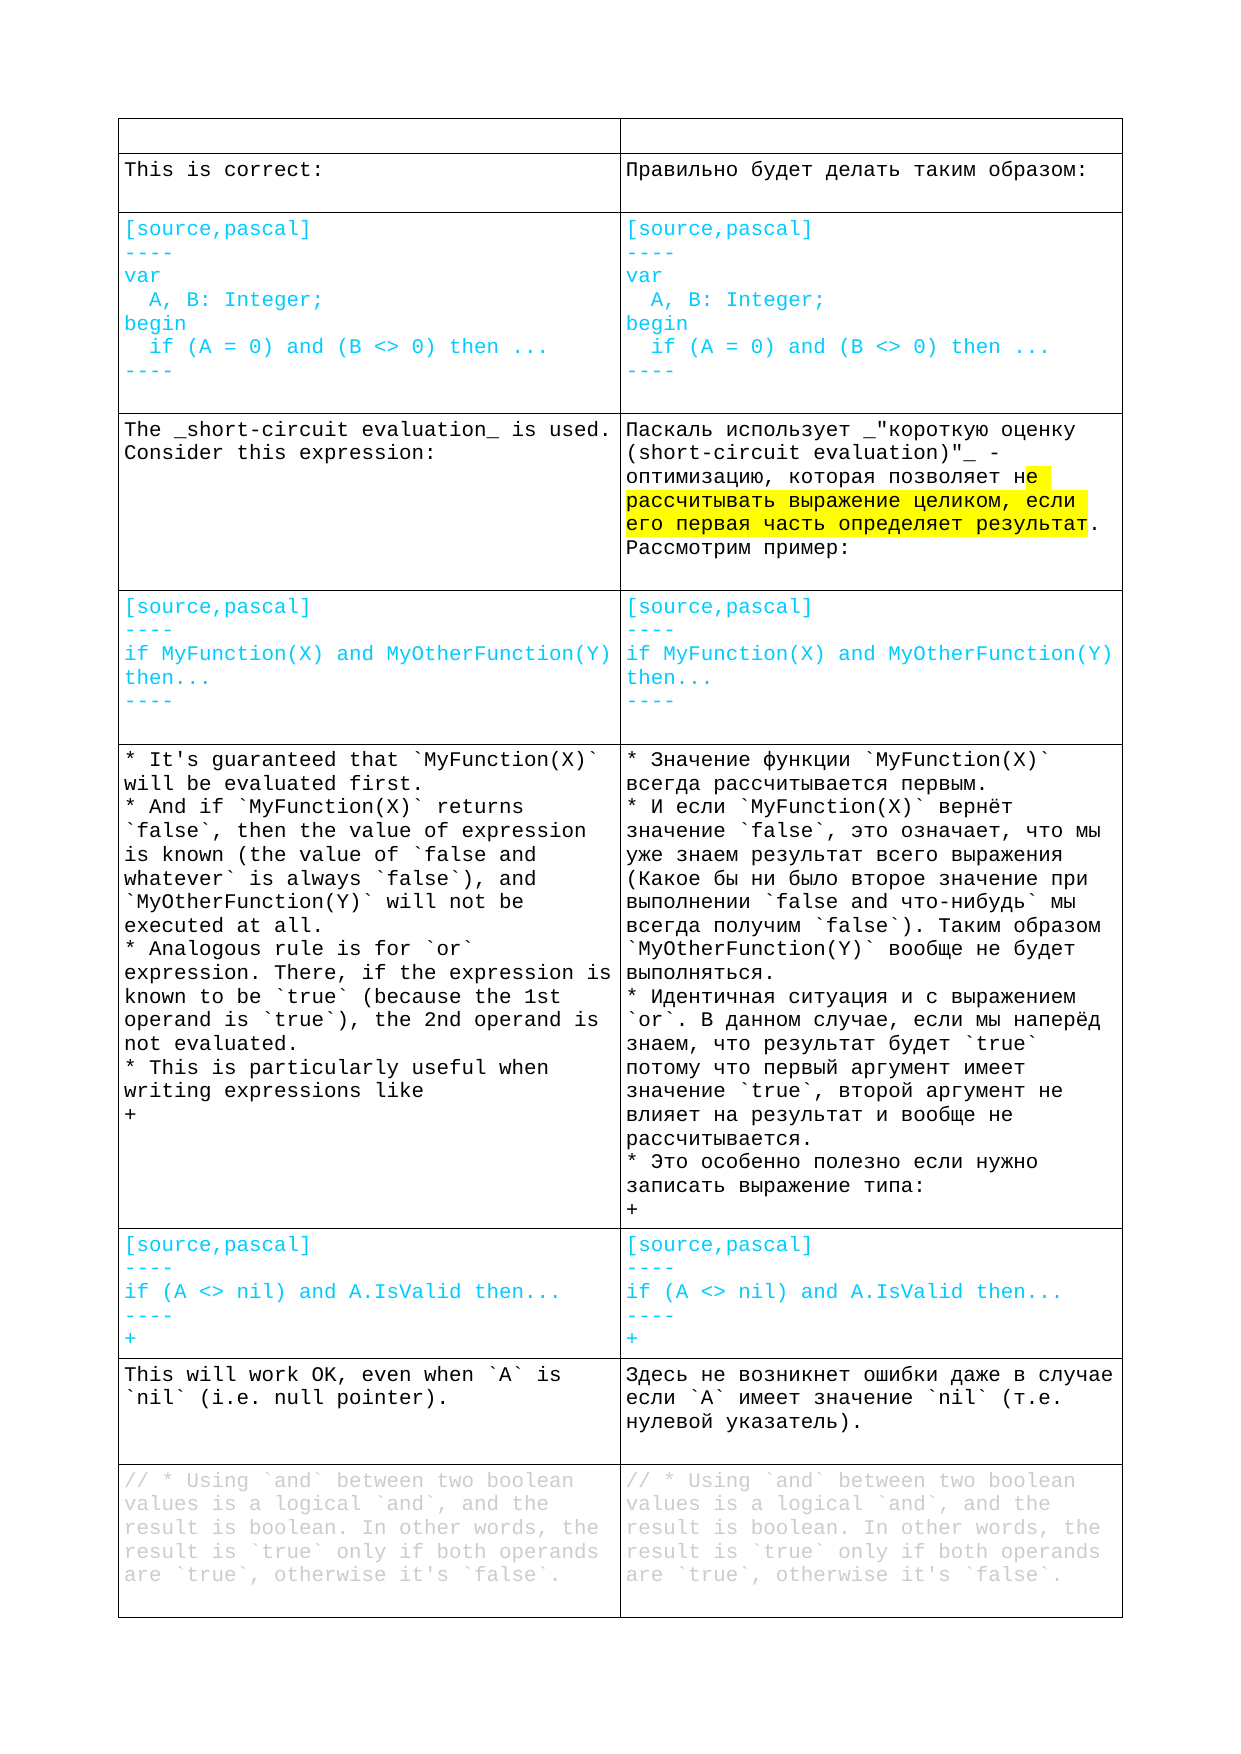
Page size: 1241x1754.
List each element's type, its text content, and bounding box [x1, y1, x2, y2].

table_cell // * Using `and` between two boolean values is a logical `and`, and the result is boolean. In other words, the result is `true` only if both operands are `true`, otherwise it's `false`. [621, 1465, 1122, 1617]
table_cell [source,pascal] ---- var A, B: Integer; begin if (A = 0) and (B <> 0) then ... ---- [119, 213, 620, 413]
table_cell Здесь не возникнет ошибки даже в случае если `A` имеет значение `nil` (т.е. нулевой указатель). [621, 1359, 1122, 1464]
table_cell [source,pascal] ---- if MyFunction(X) and MyOtherFunction(Y) then... ---- [119, 591, 620, 743]
table_cell [621, 119, 1122, 153]
table_cell [source,pascal] ---- if (A <> nil) and A.IsValid then... ---- + [621, 1229, 1122, 1358]
table_cell Правильно будет делать таким образом: [621, 154, 1122, 212]
table_cell This will work OK, even when `A` is `nil` (i.e. null pointer). [119, 1359, 620, 1464]
table_cell Паскаль использует _"короткую оценку (short-circuit evaluation)"_ - оптимизацию, которая позволяет не рассчитывать выражение целиком, если его первая часть определяет результат. Рассмотрим пример: [621, 414, 1122, 590]
table_cell [source,pascal] ---- if MyFunction(X) and MyOtherFunction(Y) then... ---- [621, 591, 1122, 743]
table_cell // * Using `and` between two boolean values is a logical `and`, and the result is boolean. In other words, the result is `true` only if both operands are `true`, otherwise it's `false`. [119, 1465, 620, 1617]
table_cell * It's guaranteed that `MyFunction(X)` will be evaluated first. * And if `MyFunction(X)` returns `false`, then the value of expression is known (the value of `false and whatever` is always `false`), and `MyOtherFunction(Y)` will not be executed at all. * Analogous rule is for `or` expression. There, if the expression is known to be `true` (because the 1st operand is `true`), the 2nd operand is not evaluated. * This is particularly useful when writing expressions like + [119, 745, 620, 1228]
table_cell * Значение функции `MyFunction(X)` всегда рассчитывается первым. * И если `MyFunction(X)` вернёт значение `false`, это означает, что мы уже знаем результат всего выражения (Какое бы ни было второе значение при выполнении `false and что-нибудь` мы всегда получим `false`). Таким образом `MyOtherFunction(Y)` вообще не будет выполняться. * Идентичная ситуация и с выражением `or`. В данном случае, если мы наперёд знаем, что результат будет `true` потому что первый аргумент имеет значение `true`, второй аргумент не влияет на результат и вообще не рассчитывается. * Это особенно полезно если нужно записать выражение типа: + [621, 745, 1122, 1228]
table_cell This is correct: [119, 154, 620, 212]
table_cell [119, 119, 620, 153]
table_cell [source,pascal] ---- if (A <> nil) and A.IsValid then... ---- + [119, 1229, 620, 1358]
table_cell [source,pascal] ---- var A, B: Integer; begin if (A = 0) and (B <> 0) then ... ---- [621, 213, 1122, 413]
table_cell The _short-circuit evaluation_ is used. Consider this expression: [119, 414, 620, 590]
